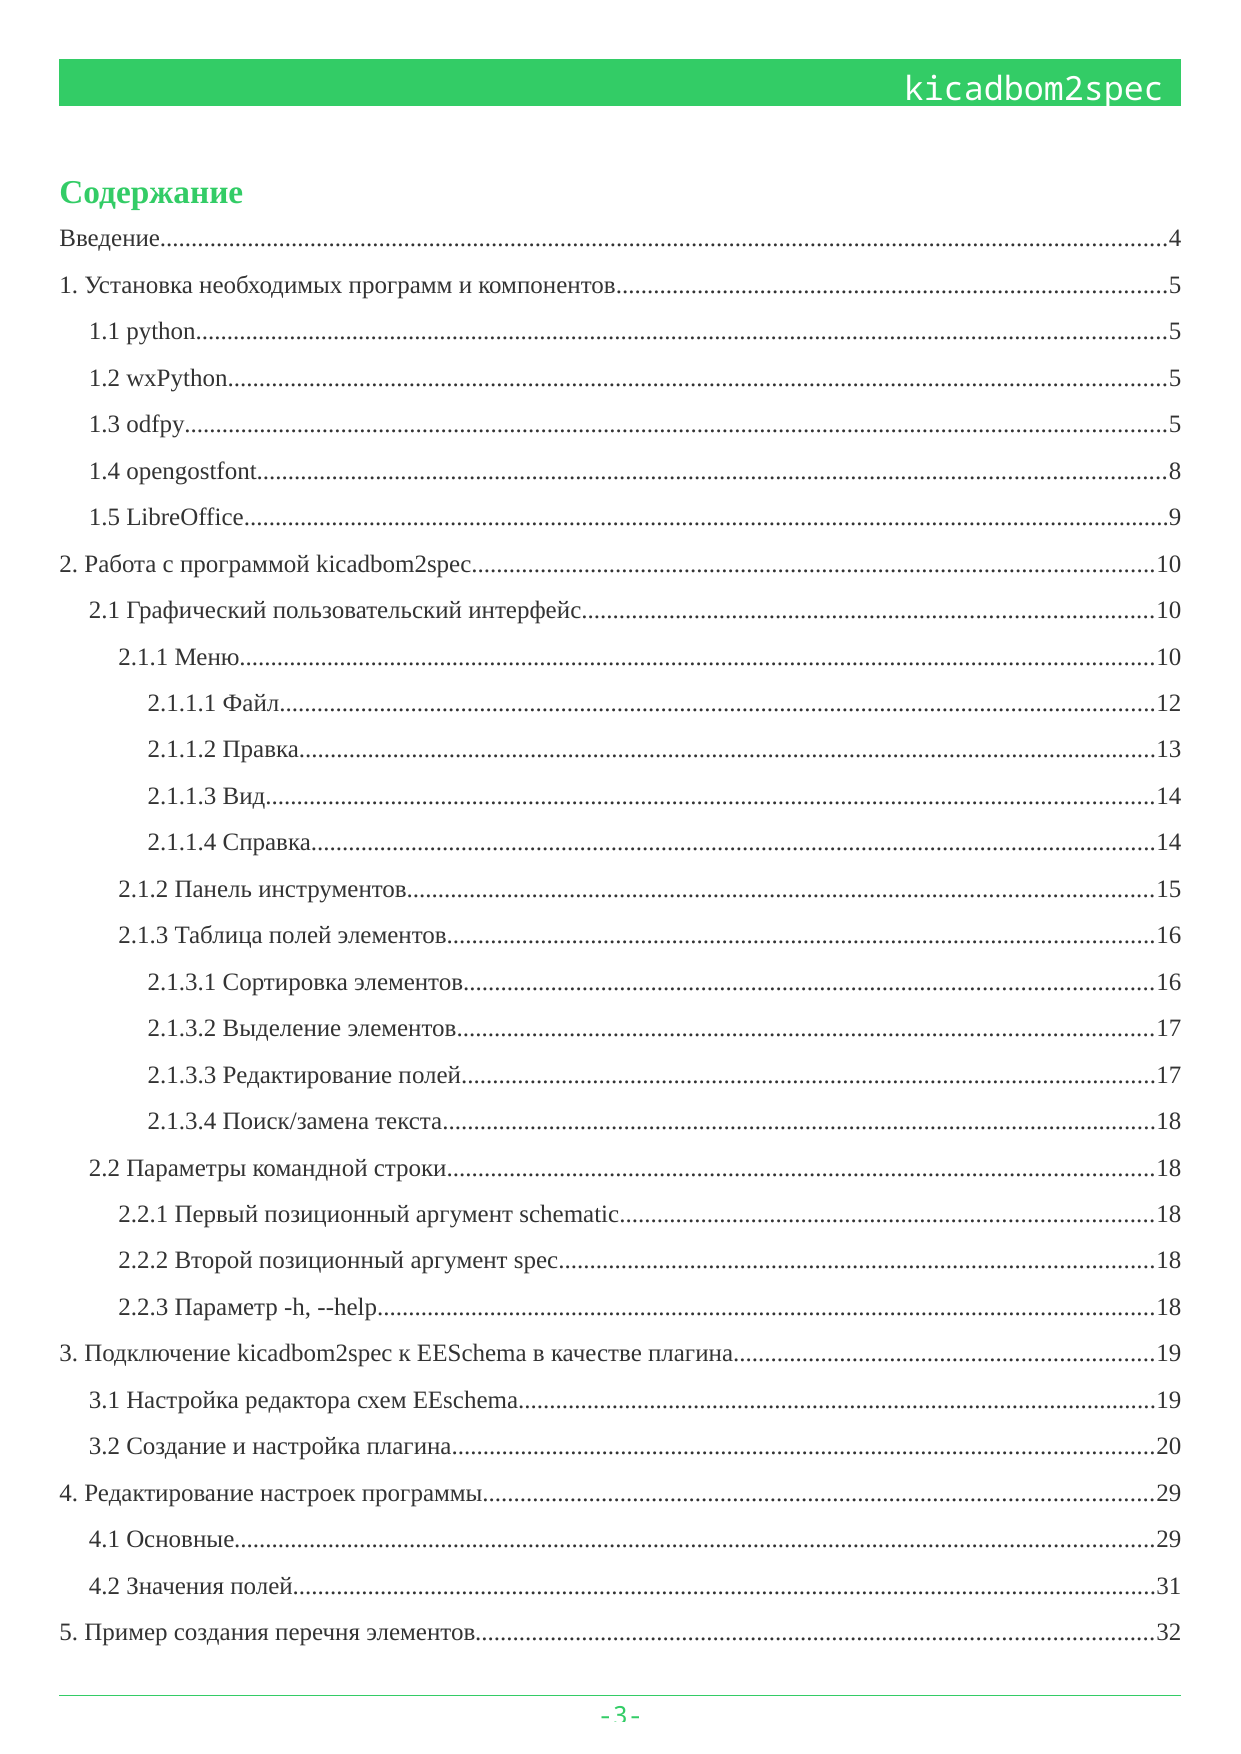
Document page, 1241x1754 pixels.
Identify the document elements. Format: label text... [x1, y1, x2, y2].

text 2.2.1 Первый позиционный аргумент schematic 18 [118, 1199, 1181, 1228]
text 2.2.2 Второй позиционный аргумент spec 18 [118, 1246, 1181, 1274]
text 1.4 opengostfont 8 [88, 456, 1181, 484]
text 1.5 LibreOffice 9 [88, 502, 1181, 531]
text 4.1 Основные 29 [88, 1524, 1181, 1553]
text 2.1.3.3 Редактирование полей 17 [147, 1060, 1181, 1088]
text 3.1 Настройка редактора схем EEschema 19 [88, 1385, 1181, 1414]
text 1.1 python 5 [88, 316, 1181, 345]
text 4.2 Значения полей 31 [88, 1571, 1181, 1599]
text 2.1.3.2 Выделение элементов 17 [147, 1013, 1181, 1042]
text 4. Редактирование настроек программы 29 [59, 1478, 1181, 1507]
text 2.1.3.4 Поиск/замена текста 18 [147, 1106, 1181, 1135]
text 2.1.3 Таблица полей элементов 16 [118, 920, 1181, 949]
text 2.1.1.1 Файл 12 [147, 688, 1181, 717]
text 3. Подключение kicadbom2spec к EESchema в качестве плагина 19 [59, 1338, 1181, 1367]
text 2.1 Графический пользовательский интерфейс 10 [88, 595, 1181, 624]
text 1. Установка необходимых программ и компонентов 5 [59, 270, 1181, 299]
text 2. Работа с программой kicadbom2spec 10 [59, 549, 1181, 577]
text 2.1.1.2 Правка 13 [147, 734, 1181, 763]
text 3.2 Создание и настройка плагина 20 [88, 1431, 1181, 1460]
text 1.2 wxPython 5 [88, 363, 1181, 392]
subtitle Содержание [59, 173, 1181, 211]
text 2.2.3 Параметр -h, --help 18 [118, 1292, 1181, 1321]
text 2.2 Параметры командной строки 18 [88, 1153, 1181, 1181]
text Введение 4 [59, 223, 1181, 252]
text 5. Пример создания перечня элементов 32 [59, 1617, 1181, 1646]
text 2.1.1 Меню 10 [118, 642, 1181, 670]
text 2.1.3.1 Сортировка элементов 16 [147, 967, 1181, 996]
text 2.1.1.3 Вид 14 [147, 781, 1181, 810]
text 2.1.1.4 Справка 14 [147, 827, 1181, 856]
text 1.3 odfpy 5 [88, 409, 1181, 438]
text 2.1.2 Панель инструментов 15 [118, 874, 1181, 903]
